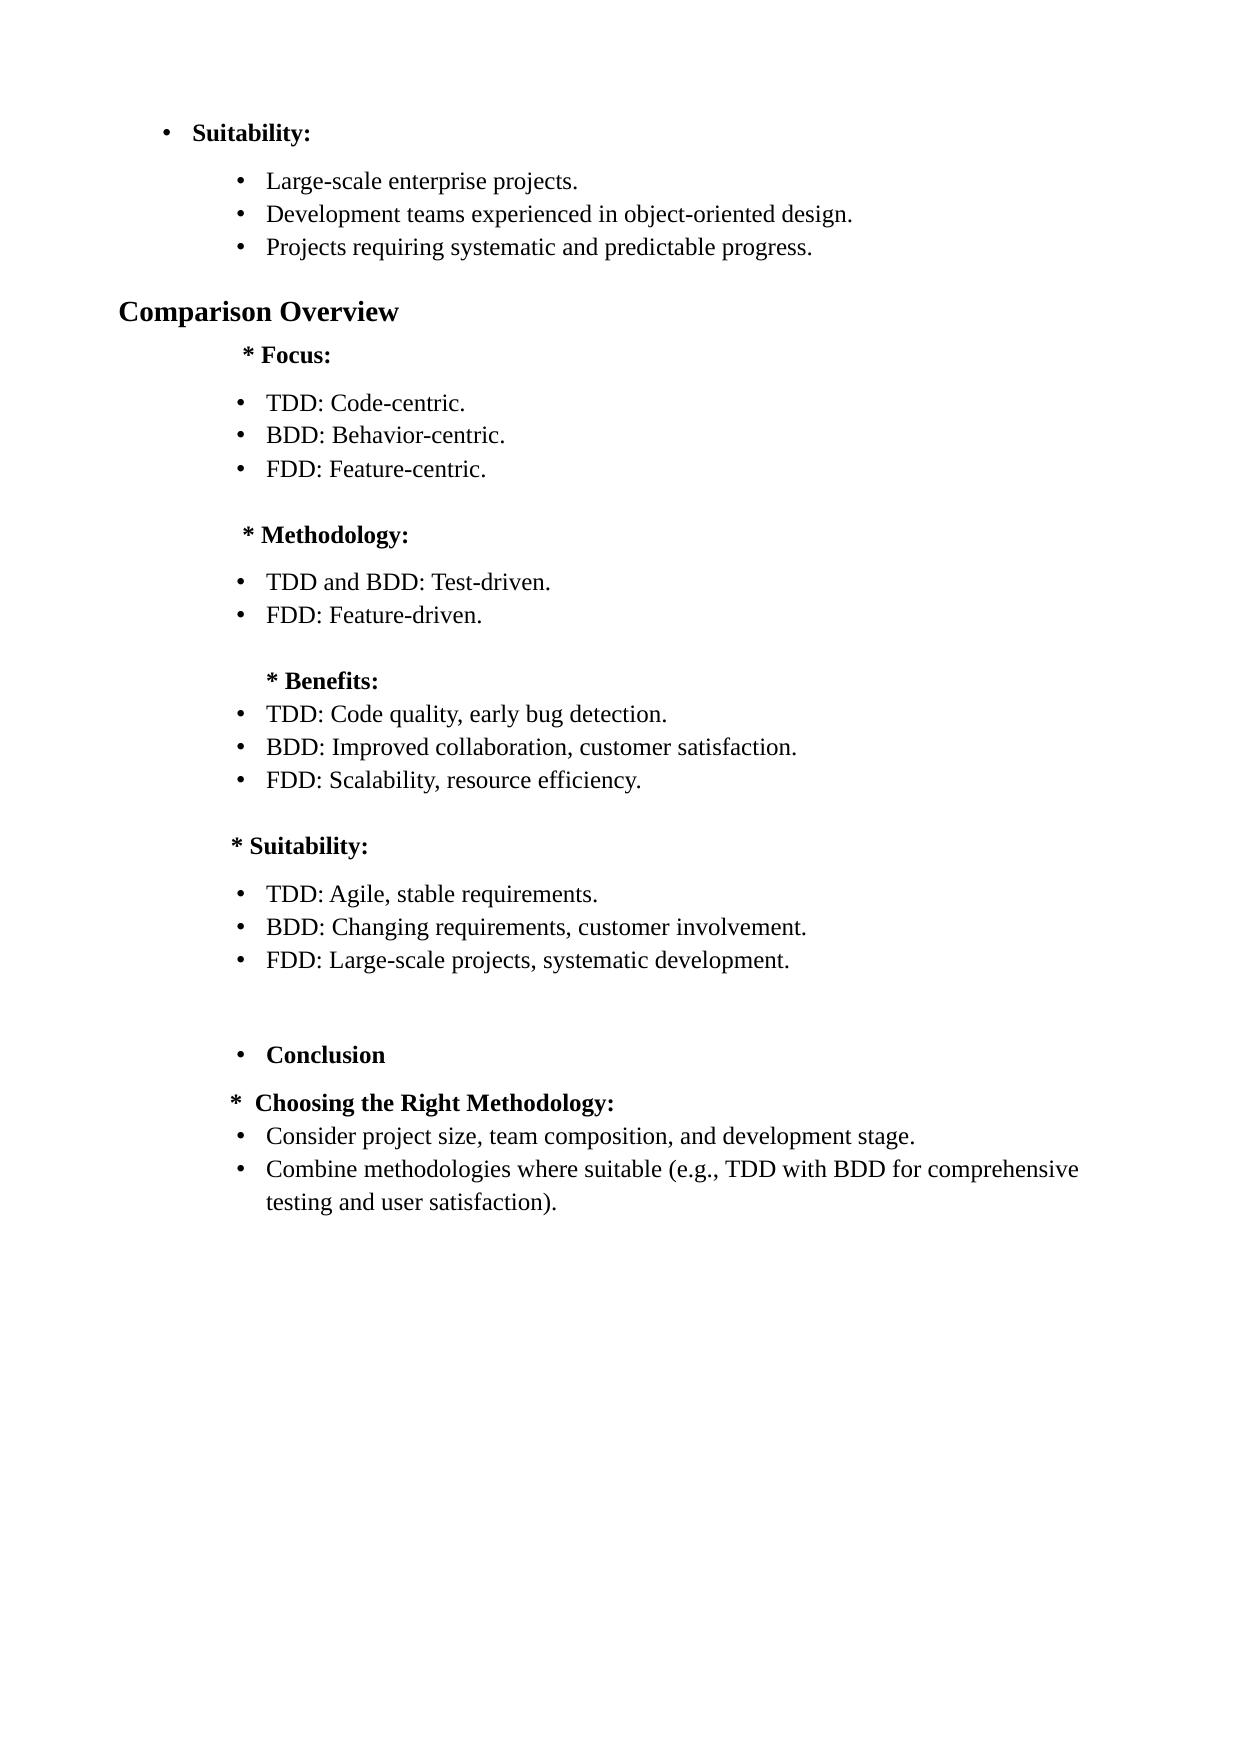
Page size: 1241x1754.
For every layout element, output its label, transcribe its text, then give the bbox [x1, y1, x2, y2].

list * Methodology: [162, 520, 1122, 548]
list Consider project size, team composition, and development stage. [236, 1121, 1122, 1150]
list FDD: Feature-driven. [236, 600, 1122, 629]
subtitle Comparison Overview [118, 294, 1122, 327]
list Conclusion [236, 1040, 1122, 1069]
list TDD: Code-centric. [236, 388, 1122, 416]
list TDD: Code quality, early bug detection. [236, 699, 1122, 728]
list TDD and BDD: Test-driven. [236, 567, 1122, 596]
list FDD: Feature-centric. [236, 454, 1122, 482]
list Development teams experienced in object-oriented design. [236, 199, 1122, 227]
list Suitability: [162, 118, 1122, 147]
list * Focus: [162, 340, 1122, 369]
list BDD: Behavior-centric. [236, 421, 1122, 449]
text * Suitability: [118, 831, 1122, 860]
list * Benefits: [236, 666, 1122, 695]
list Large-scale enterprise projects. [236, 166, 1122, 194]
list BDD: Improved collaboration, customer satisfaction. [236, 732, 1122, 761]
list * Choosing the Right Methodology: [162, 1088, 1122, 1117]
list BDD: Changing requirements, customer involvement. [236, 912, 1122, 941]
list Combine methodologies where suitable (e.g., TDD with BDD for comprehensive testing and user satisfaction). [236, 1154, 1122, 1216]
list TDD: Agile, stable requirements. [236, 879, 1122, 908]
list Projects requiring systematic and predictable progress. [236, 232, 1122, 261]
list FDD: Scalability, resource efficiency. [236, 765, 1122, 794]
list FDD: Large-scale projects, systematic development. [236, 945, 1122, 974]
